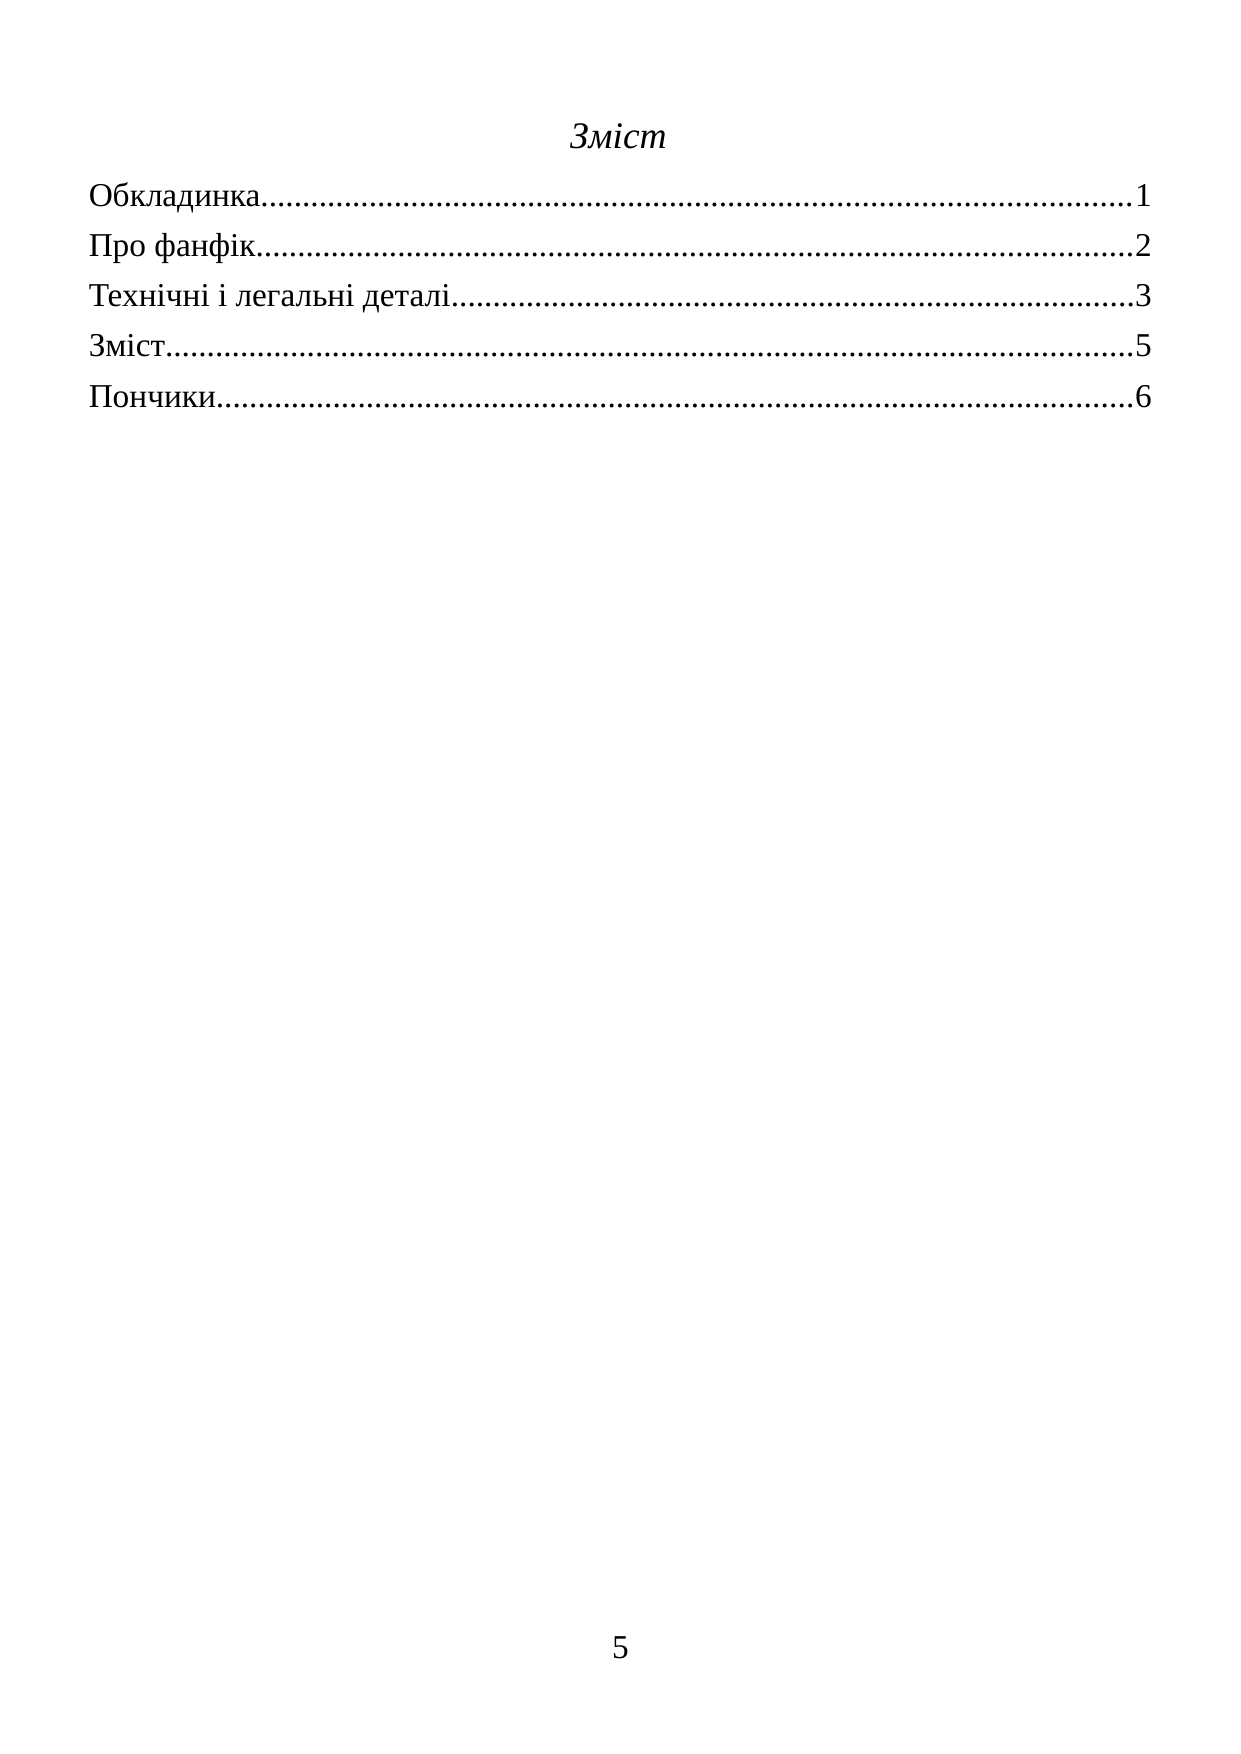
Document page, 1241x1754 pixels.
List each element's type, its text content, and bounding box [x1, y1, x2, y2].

subtitle Зміст [88, 113, 1152, 157]
text Обкладинка 1 [88, 175, 1152, 213]
text Технічні і легальні деталі 3 [88, 276, 1152, 314]
text Пончики 6 [88, 376, 1152, 414]
text Про фанфік 2 [88, 225, 1152, 264]
text Зміст 5 [88, 326, 1152, 364]
